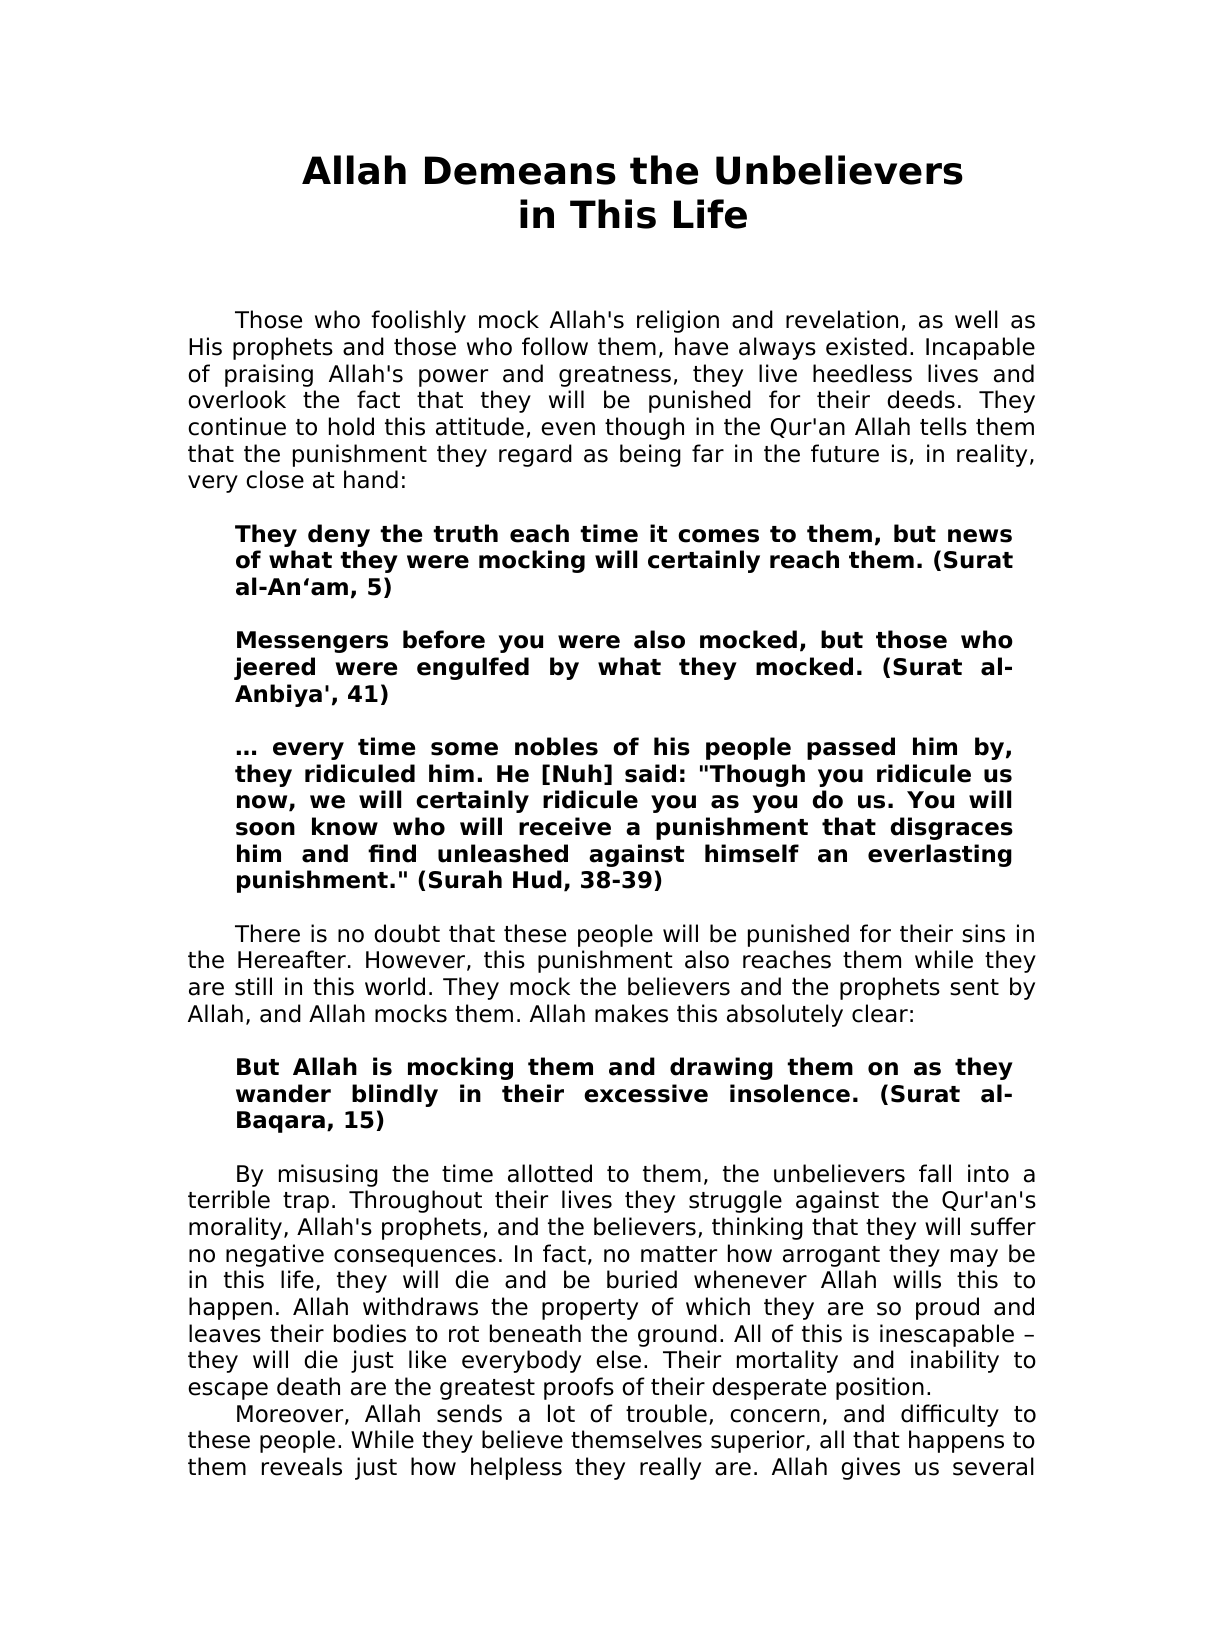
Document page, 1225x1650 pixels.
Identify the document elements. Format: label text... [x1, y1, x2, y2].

text Moreover, Allah sends a lot of trouble, concern, and difficulty to these people. While they believe themselves superior, all that happens to them reveals just how helpless they really are. Allah gives us several [187, 1401, 1037, 1481]
text There is no doubt that these people will be punished for their sins in the Hereafter. However, this punishment also reaches them while they are still in this world. They mock the believers and the prophets sent by Allah, and Allah mocks them. Allah makes this absolutely clear: [187, 921, 1037, 1028]
text But Allah is mocking them and drawing them on as they wander blindly in their excessive insolence. (Surat al-Baqara, 15) [235, 1054, 1014, 1134]
text Those who foolishly mock Allah's religion and revelation, as well as His prophets and those who follow them, have always existed. Incapable of praising Allah's power and greatness, they live heedless lives and overlook the fact that they will be punished for their deeds. They continue to hold this attitude, even though in the Qur'an Allah tells them that the punishment they regard as being far in the future is, in reality, very close at hand: [187, 308, 1037, 494]
text … every time some nobles of his people passed him by, they ridiculed him. He [Nuh] said: "Though you ridicule us now, we will certainly ridicule you as you do us. You will soon know who will receive a punishment that disgraces him and find unleashed against himself an everlasting punishment." (Surah Hud, 38-39) [235, 734, 1014, 894]
text They deny the truth each time it comes to them, but news of what they were mocking will certainly reach them. (Surat al-An‘am, 5) [235, 521, 1014, 601]
text By misusing the time allotted to them, the unbelievers fall into a terrible trap. Throughout their lives they struggle against the Qur'an's morality, Allah's prophets, and the believers, thinking that they will suffer no negative consequences. In fact, no matter how arrogant they may be in this life, they will die and be buried whenever Allah wills this to happen. Allah withdraws the property of which they are so proud and leaves their bodies to rot beneath the ground. All of this is inescapable – they will die just like everybody else. Their mortality and inability to escape death are the greatest proofs of their desperate position. [187, 1161, 1037, 1401]
text in This Life [187, 194, 1020, 237]
text Allah Demeans the Unbelievers [187, 150, 1020, 194]
text Messengers before you were also mocked, but those who jeered were engulfed by what they mocked. (Surat al-Anbiya', 41) [235, 628, 1014, 708]
